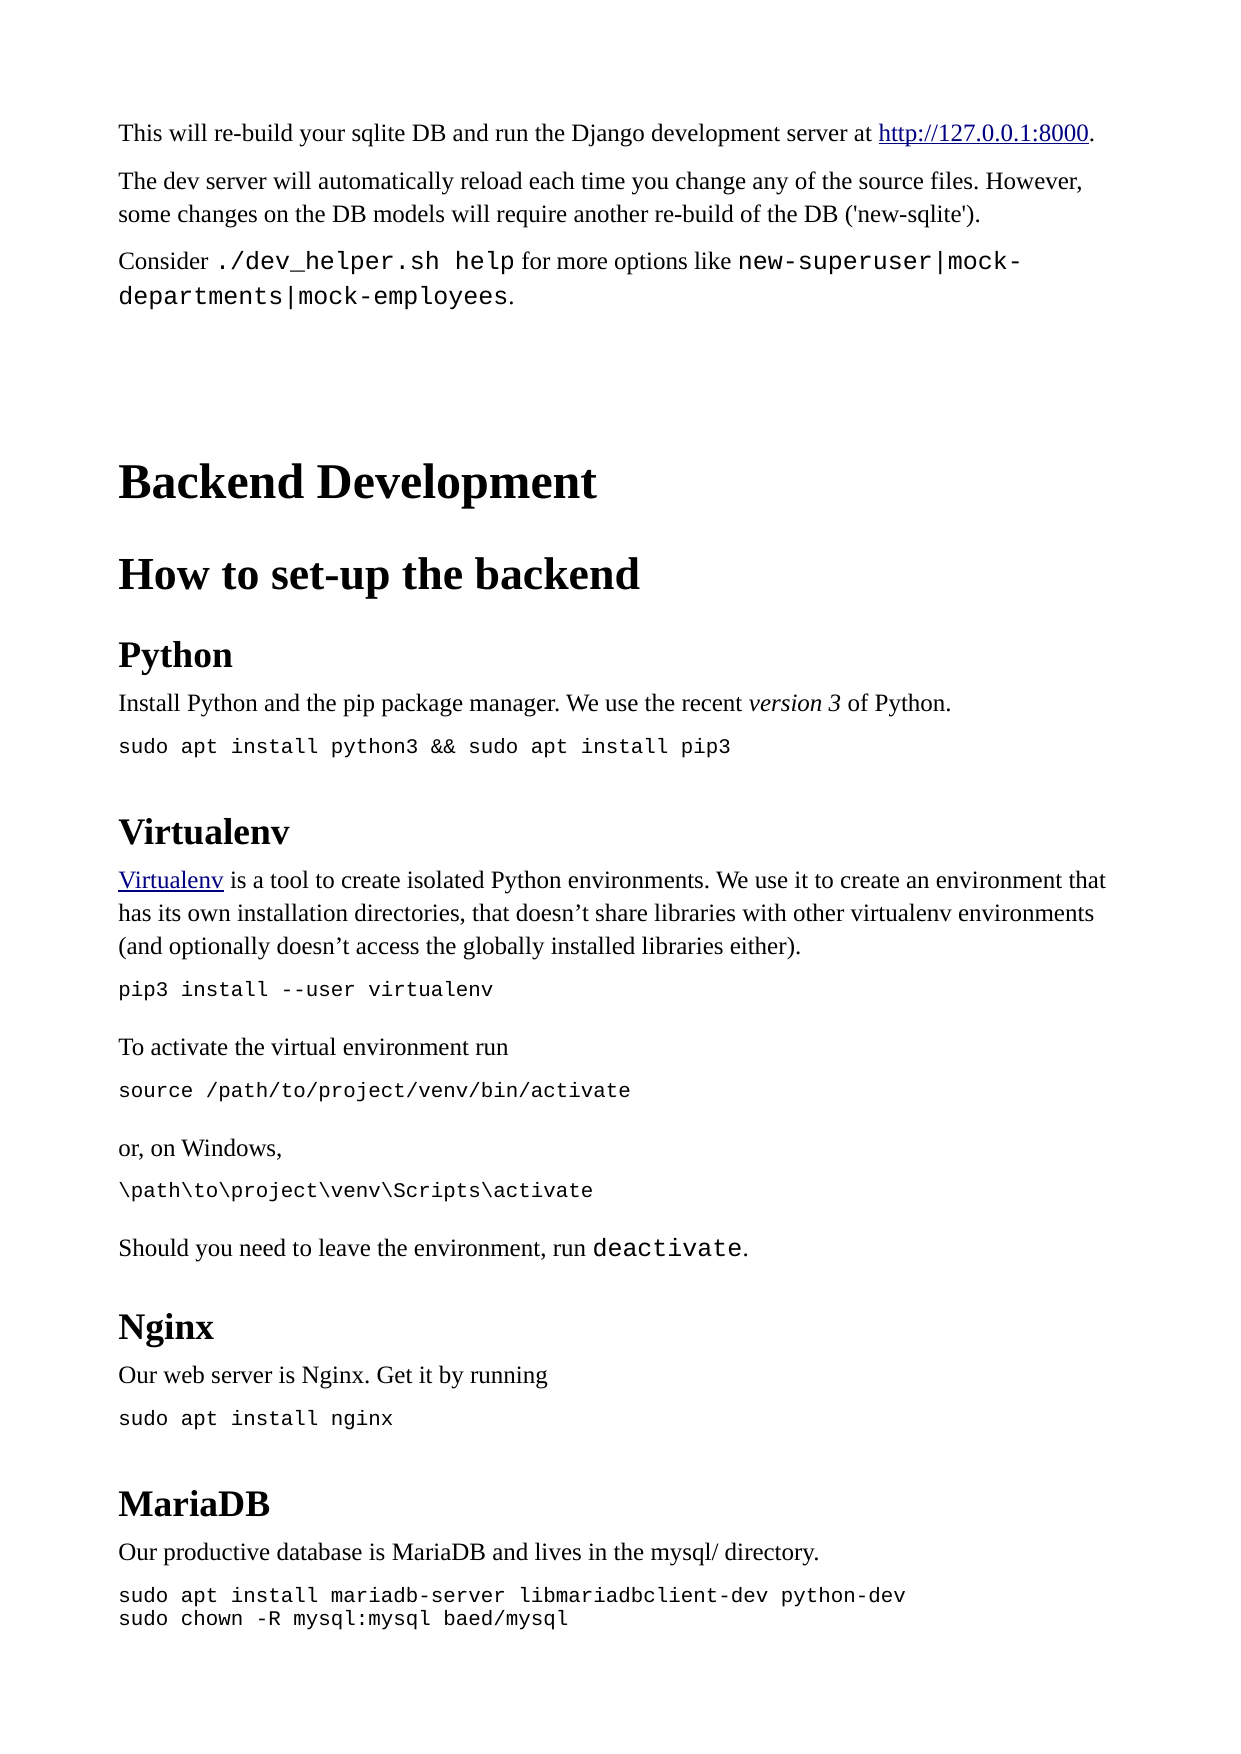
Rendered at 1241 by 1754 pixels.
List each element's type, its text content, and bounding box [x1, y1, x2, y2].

text pip3 install --user virtualenv [118, 979, 1122, 1003]
text sudo chown -R mysql:mysql baed/mysql [118, 1608, 1122, 1632]
text Should you need to leave the environment, run deactivate. [118, 1233, 1122, 1264]
subtitle Nginx [118, 1304, 1122, 1347]
text source /path/to/project/venv/bin/activate [118, 1080, 1122, 1103]
text sudo apt install nginx [118, 1408, 1122, 1431]
text Install Python and the pip package manager. We use the recent version 3 of Python. [118, 688, 1122, 717]
text Consider ./dev_helper.sh help for more options like new-superuser|mock-departments|mock-employees. [118, 246, 1122, 312]
text This will re-build your sqlite DB and run the Django development server at http://127.0.0.1:8000. [118, 118, 1122, 147]
text or, on Windows, [118, 1133, 1122, 1162]
text Virtualenv is a tool to create isolated Python environments. We use it to create an environment that has its own installation directories, that doesn’t share libraries with other virtualenv environments (and optionally doesn’t access the globally installed libraries either). [118, 865, 1122, 960]
subtitle MariaDB [118, 1482, 1122, 1525]
text To activate the virtual environment run [118, 1032, 1122, 1061]
text sudo apt install mariadb-server libmariadbclient-dev python-dev [118, 1585, 1122, 1608]
subtitle Backend Development [118, 451, 1122, 509]
text sudo apt install python3 && sudo apt install pip3 [118, 736, 1122, 759]
text The dev server will automatically reload each time you change any of the source files. However, some changes on the DB models will require another re-build of the DB ('new-sqlite'). [118, 166, 1122, 227]
subtitle Python [118, 632, 1122, 676]
subtitle How to set-up the backend [118, 546, 1122, 599]
text Our web server is Nginx. Get it by running [118, 1360, 1122, 1389]
text Our productive database is MariaDB and lives in the mysql/ directory. [118, 1537, 1122, 1566]
subtitle Virtualenv [118, 810, 1122, 853]
text \path\to\project\venv\Scripts\activate [118, 1180, 1122, 1204]
